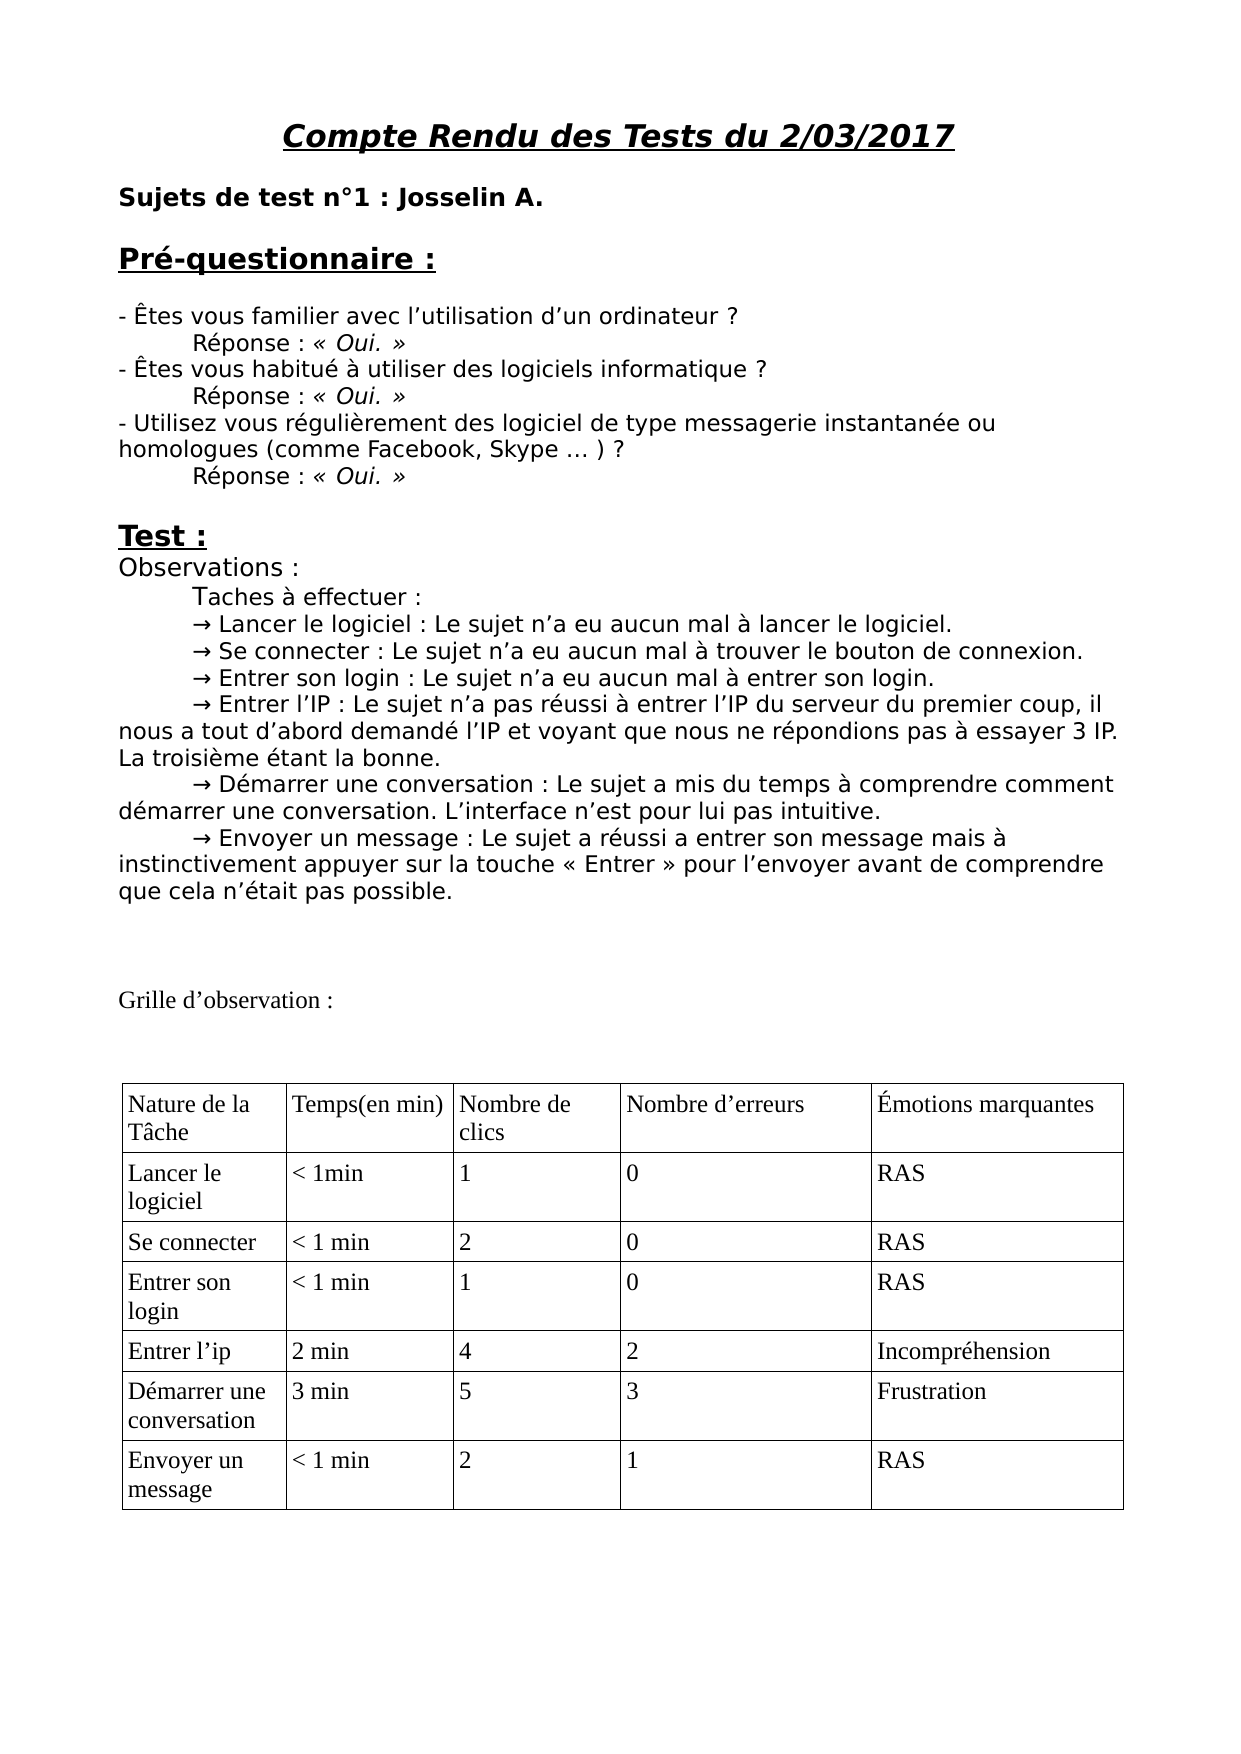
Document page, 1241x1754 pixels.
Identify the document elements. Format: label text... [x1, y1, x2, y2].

text - Êtes vous habitué à utiliser des logiciels informatique ? [118, 357, 1122, 383]
table_cell 1 [621, 1441, 871, 1509]
text Taches à effectuer : [118, 582, 1122, 611]
table_cell 3 [621, 1372, 871, 1440]
table_cell 2 [454, 1222, 620, 1261]
text Observations : [118, 553, 1122, 582]
text - Utilisez vous régulièrement des logiciel de type messagerie instantanée ou homologues (comme Facebook, Skype … ) ? [118, 410, 1122, 463]
text → Envoyer un message : Le sujet a réussi a entrer son message mais à instinctivement appuyer sur la touche « Entrer » pour l’envoyer avant de comprendre que cela n’était pas possible. [118, 825, 1122, 905]
table_cell 3 min [287, 1372, 453, 1440]
text → Entrer l’IP : Le sujet n’a pas réussi à entrer l’IP du serveur du premier coup, il nous a tout d’abord demandé l’IP et voyant que nous ne répondions pas à essayer 3 IP. La troisième étant la bonne. [118, 691, 1122, 771]
text Réponse : « Oui. » [118, 463, 1122, 490]
table_header Émotions marquantes [872, 1084, 1123, 1152]
table_cell 2 [621, 1331, 871, 1371]
text - Êtes vous familier avec l’utilisation d’un ordinateur ? [118, 303, 1122, 330]
table_cell Frustration [872, 1372, 1123, 1440]
text → Se connecter : Le sujet n’a eu aucun mal à trouver le bouton de connexion. [118, 638, 1122, 665]
text Réponse : « Oui. » [118, 383, 1122, 410]
table_cell Démarrer une conversation [123, 1372, 286, 1440]
table_cell 1 [454, 1262, 620, 1330]
table_cell 0 [621, 1222, 871, 1261]
table_header Nature de la Tâche [123, 1084, 286, 1152]
table_cell < 1 min [287, 1262, 453, 1330]
table_cell 5 [454, 1372, 620, 1440]
text Compte Rendu des Tests du 2/03/2017 [118, 118, 1122, 154]
text → Démarrer une conversation : Le sujet a mis du temps à comprendre comment démarrer une conversation. L’interface n’est pour lui pas intuitive. [118, 771, 1122, 825]
table_cell 2 min [287, 1331, 453, 1371]
text → Lancer le logiciel : Le sujet n’a eu aucun mal à lancer le logiciel. [118, 611, 1122, 638]
text Grille d’observation : [118, 985, 1122, 1013]
table_cell < 1 min [287, 1222, 453, 1261]
table_cell 0 [621, 1153, 871, 1221]
table_cell RAS [872, 1262, 1123, 1330]
table_cell Lancer le logiciel [123, 1153, 286, 1221]
table_header Nombre d’erreurs [621, 1084, 871, 1152]
text Réponse : « Oui. » [118, 330, 1122, 357]
table_cell < 1min [287, 1153, 453, 1221]
table_cell RAS [872, 1153, 1123, 1221]
table_cell Se connecter [123, 1222, 286, 1261]
text Pré-questionnaire : [118, 242, 1122, 276]
table_cell Envoyer un message [123, 1441, 286, 1509]
text Sujets de test n°1 : Josselin A. [118, 184, 1122, 213]
table_cell < 1 min [287, 1441, 453, 1509]
text → Entrer son login : Le sujet n’a eu aucun mal à entrer son login. [118, 665, 1122, 691]
table_header Temps(en min) [287, 1084, 453, 1152]
table_cell RAS [872, 1441, 1123, 1509]
table_cell 4 [454, 1331, 620, 1371]
text Test : [118, 519, 1122, 553]
table_cell 0 [621, 1262, 871, 1330]
table_cell Entrer l’ip [123, 1331, 286, 1371]
table_cell 2 [454, 1441, 620, 1509]
table_cell RAS [872, 1222, 1123, 1261]
table_header Nombre de clics [454, 1084, 620, 1152]
table_cell Entrer son login [123, 1262, 286, 1330]
table_cell Incompréhension [872, 1331, 1123, 1371]
table_cell 1 [454, 1153, 620, 1221]
